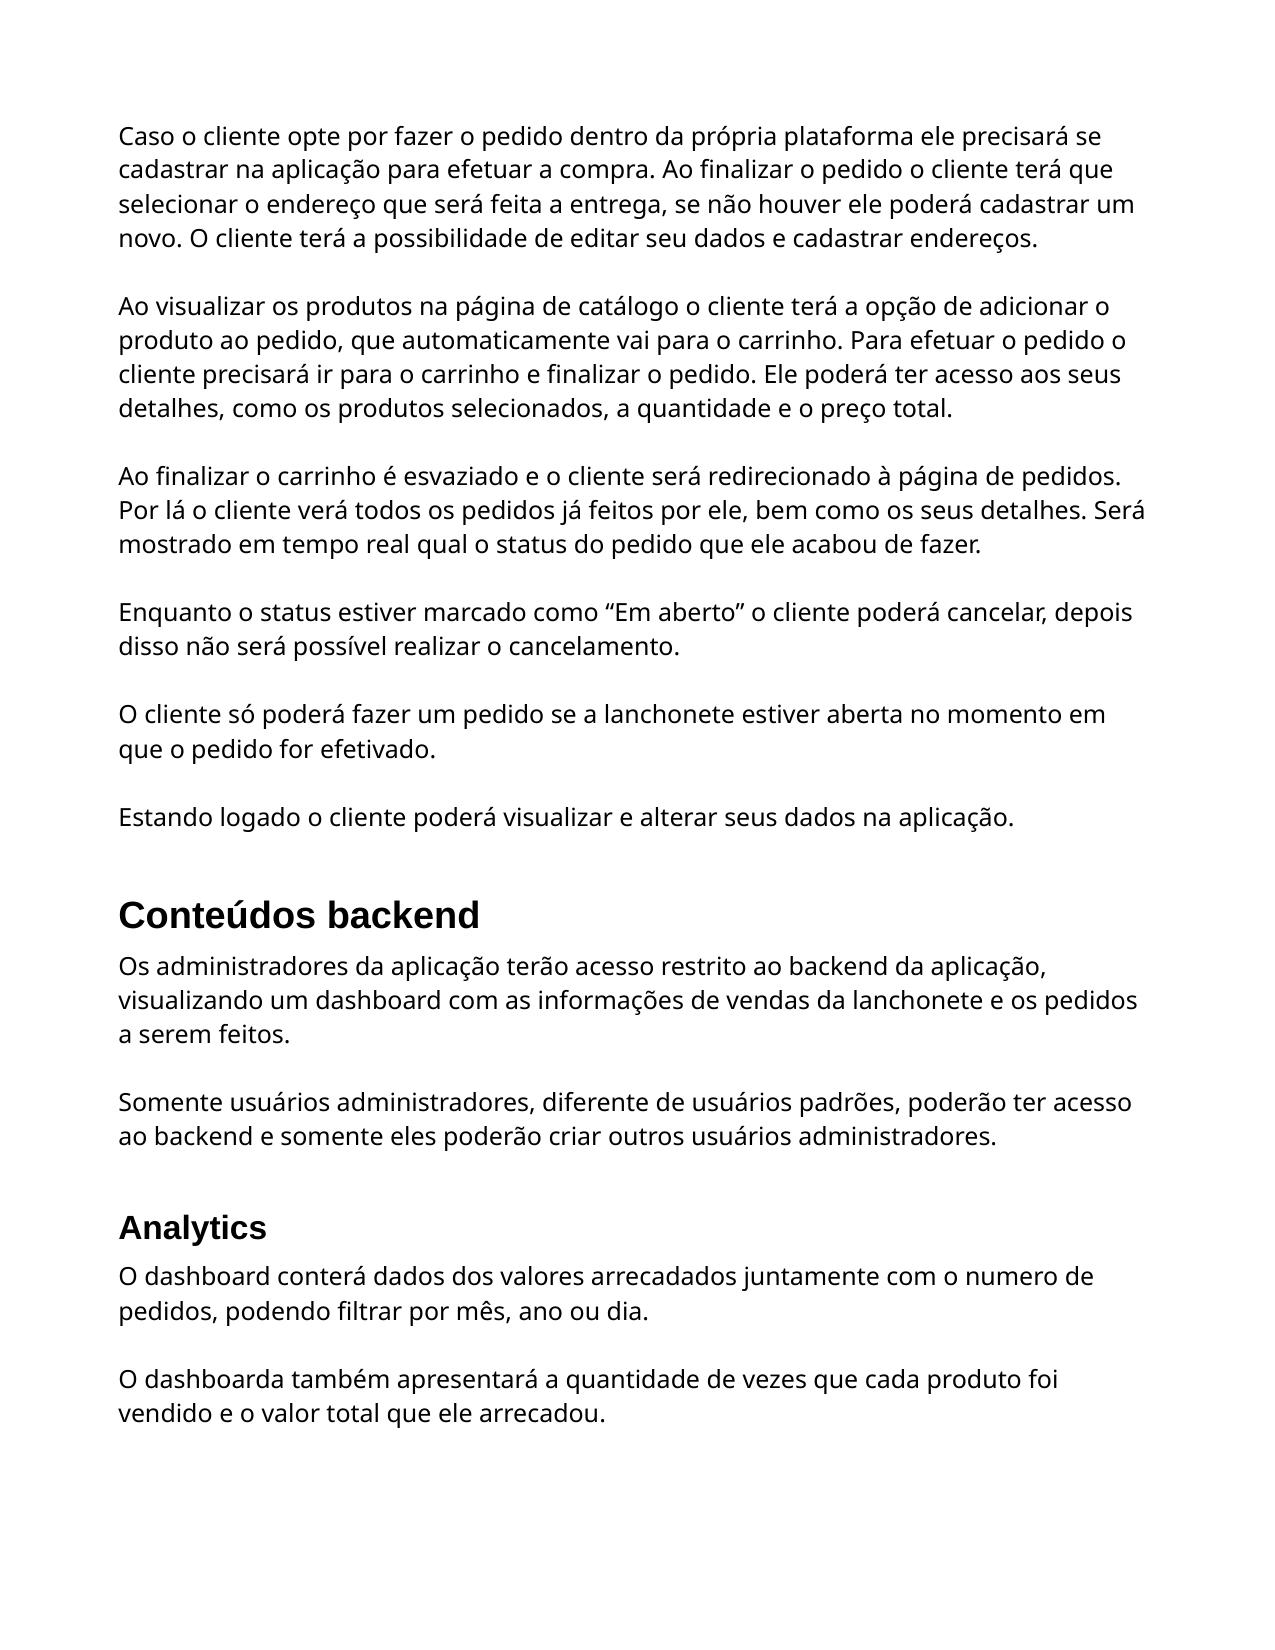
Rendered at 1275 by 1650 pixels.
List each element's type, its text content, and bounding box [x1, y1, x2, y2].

text O cliente só poderá fazer um pedido se a lanchonete estiver aberta no momento em que o pedido for efetivado. [118, 697, 1157, 765]
subtitle Analytics [118, 1208, 1157, 1247]
text Somente usuários administradores, diferente de usuários padrões, poderão ter acesso ao backend e somente eles poderão criar outros usuários administradores. [118, 1085, 1157, 1153]
text Ao visualizar os produtos na página de catálogo o cliente terá a opção de adicionar o produto ao pedido, que automaticamente vai para o carrinho. Para efetuar o pedido o cliente precisará ir para o carrinho e finalizar o pedido. Ele poderá ter acesso aos seus detalhes, como os produtos selecionados, a quantidade e o preço total. [118, 288, 1157, 425]
text Enquanto o status estiver marcado como “Em aberto” o cliente poderá cancelar, depois disso não será possível realizar o cancelamento. [118, 595, 1157, 663]
text Ao finalizar o carrinho é esvaziado e o cliente será redirecionado à página de pedidos. Por lá o cliente verá todos os pedidos já feitos por ele, bem como os seus detalhes. Será mostrado em tempo real qual o status do pedido que ele acabou de fazer. [118, 459, 1157, 561]
subtitle Conteúdos backend [118, 892, 1157, 936]
text Estando logado o cliente poderá visualizar e alterar seus dados na aplicação. [118, 799, 1157, 833]
text Os administradores da aplicação terão acesso restrito ao backend da aplicação, visualizando um dashboard com as informações de vendas da lanchonete e os pedidos a serem feitos. [118, 949, 1157, 1051]
text O dashboarda também apresentará a quantidade de vezes que cada produto foi vendido e o valor total que ele arrecadou. [118, 1361, 1157, 1429]
text O dashboard conterá dados dos valores arrecadados juntamente com o numero de pedidos, podendo filtrar por mês, ano ou dia. [118, 1259, 1157, 1327]
text Caso o cliente opte por fazer o pedido dentro da própria plataforma ele precisará se cadastrar na aplicação para efetuar a compra. Ao finalizar o pedido o cliente terá que selecionar o endereço que será feita a entrega, se não houver ele poderá cadastrar um novo. O cliente terá a possibilidade de editar seu dados e cadastrar endereços. [118, 118, 1157, 254]
